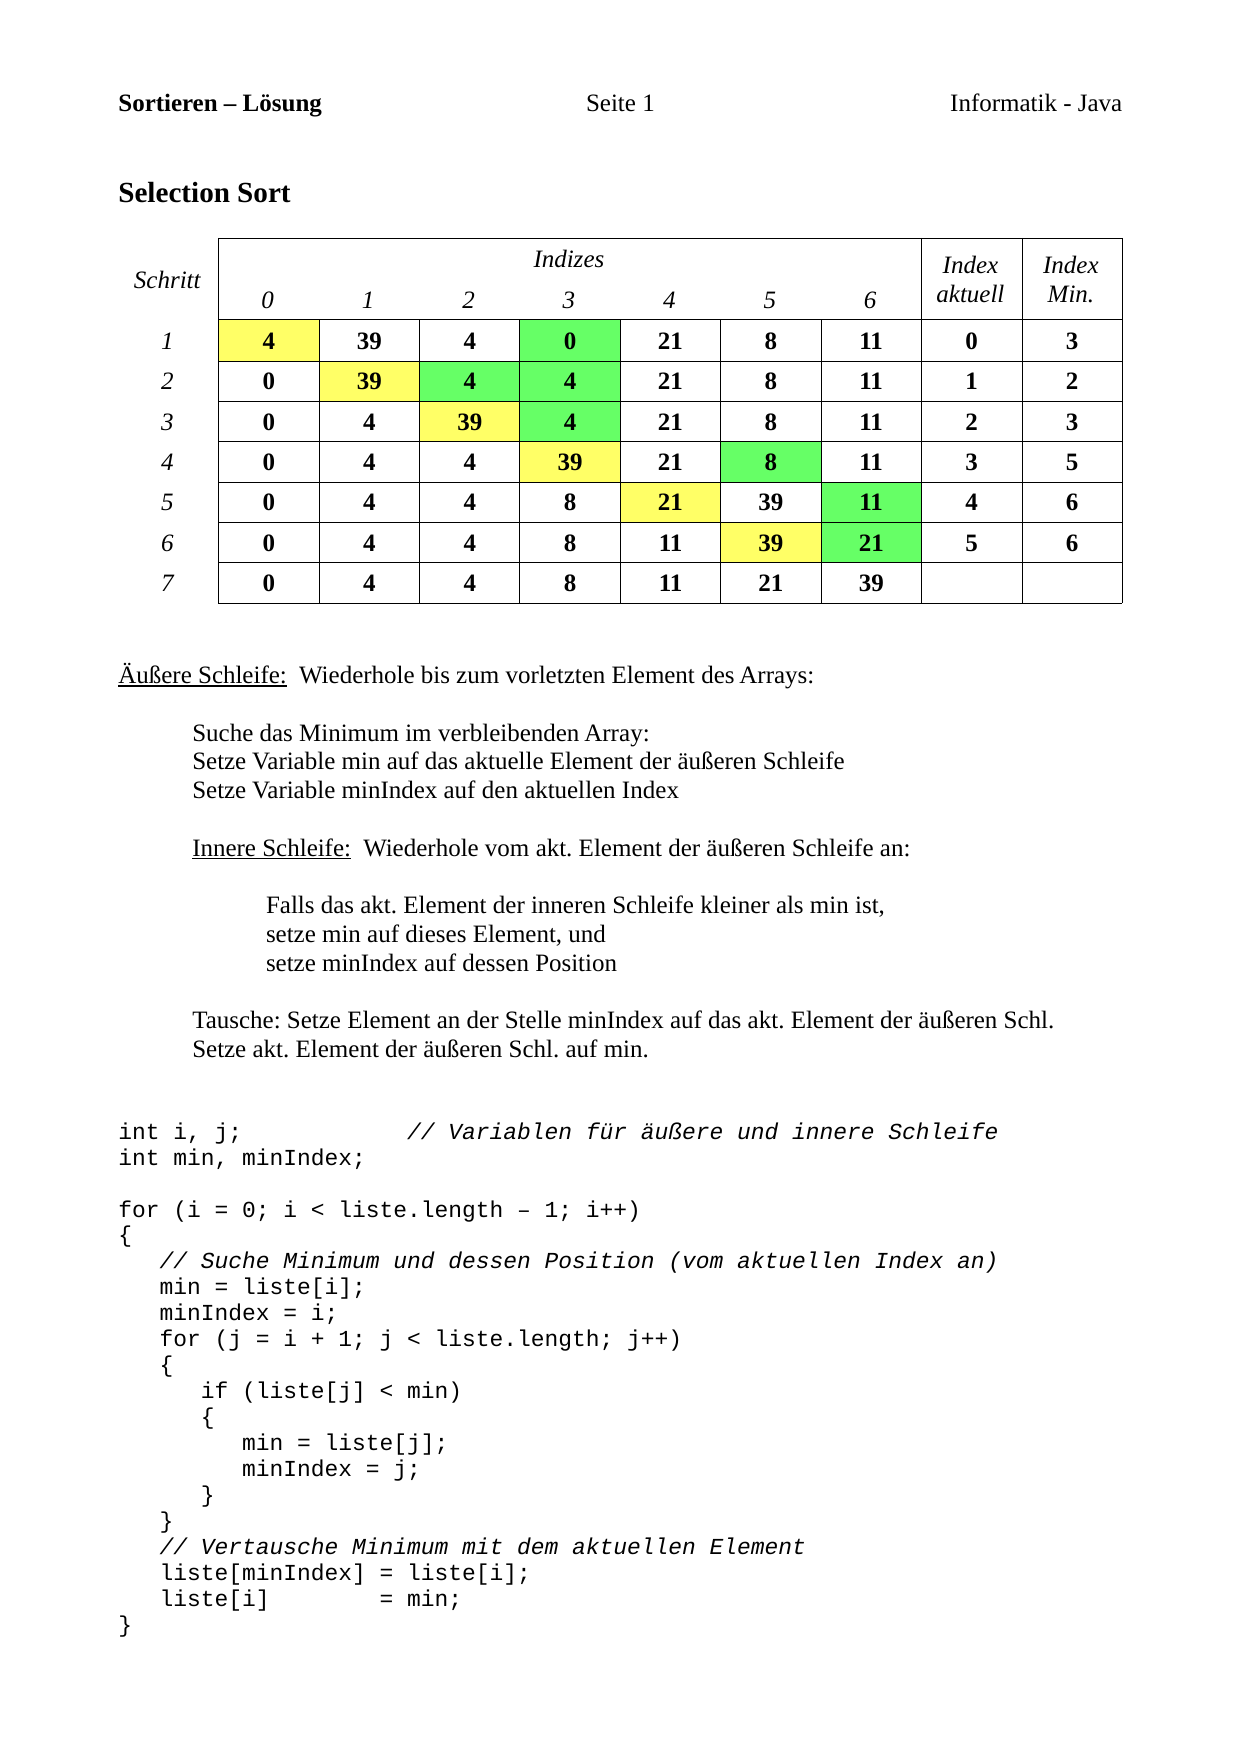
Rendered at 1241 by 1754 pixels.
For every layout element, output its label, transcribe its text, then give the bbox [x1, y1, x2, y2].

text liste[i] = min; [118, 1587, 1122, 1613]
text minIndex = i; [118, 1302, 1122, 1328]
table_cell 11 [621, 563, 720, 602]
table_cell 21 [822, 523, 921, 562]
table_cell 3 [922, 442, 1022, 482]
text Setze Variable min auf das aktuelle Element der äußeren Schleife [118, 746, 1122, 775]
text setze minIndex auf dessen Position [118, 948, 1122, 976]
table_cell 39 [721, 483, 821, 522]
table_header Index Min. [1023, 239, 1122, 319]
text { [118, 1353, 1122, 1379]
table_cell 1 [118, 319, 218, 361]
table_cell 0 [219, 442, 319, 482]
table_cell 1 [922, 362, 1022, 401]
table_cell 8 [721, 320, 821, 361]
text liste[minIndex] = liste[i]; [118, 1561, 1122, 1587]
text int min, minIndex; [118, 1146, 1122, 1172]
text Setze akt. Element der äußeren Schl. auf min. [118, 1034, 1122, 1063]
table_cell 1 [319, 279, 419, 319]
table_cell 0 [219, 523, 319, 562]
text } [118, 1613, 1122, 1639]
table_cell 6 [1023, 523, 1122, 562]
table_cell 4 [420, 563, 519, 602]
table_cell 11 [822, 362, 921, 401]
text int i, j; // Variablen für äußere und innere Schleife [118, 1120, 1122, 1146]
text } [118, 1509, 1122, 1535]
text Falls das akt. Element der inneren Schleife kleiner als min ist, setze min auf dieses Element, und [118, 890, 1122, 948]
table_cell 3 [118, 401, 218, 441]
table_cell 39 [520, 442, 620, 482]
text } [118, 1483, 1122, 1509]
table_cell 2 [922, 402, 1022, 441]
table_cell 21 [621, 320, 720, 361]
table_cell 11 [822, 320, 921, 361]
table_cell 5 [922, 523, 1022, 562]
table_cell 4 [320, 442, 419, 482]
table_cell 3 [1023, 402, 1122, 441]
text minIndex = j; [118, 1457, 1122, 1483]
table_cell 4 [420, 483, 519, 522]
text if (liste[j] < min) [118, 1379, 1122, 1405]
table_cell 39 [320, 362, 419, 401]
table_cell 39 [721, 523, 821, 562]
text Tausche: Setze Element an der Stelle minIndex auf das akt. Element der äußeren Schl. [118, 1005, 1122, 1034]
table_cell 39 [420, 402, 519, 441]
text { [118, 1405, 1122, 1431]
text Äußere Schleife: Wiederhole bis zum vorletzten Element des Arrays: [118, 660, 1122, 689]
table_cell 11 [822, 442, 921, 482]
table_cell 0 [922, 320, 1022, 361]
table_cell 11 [621, 523, 720, 562]
table_cell 39 [822, 563, 921, 602]
table_cell 0 [219, 483, 319, 522]
table_cell 6 [118, 522, 218, 562]
table_cell 7 [118, 562, 218, 602]
text { [118, 1224, 1122, 1250]
text min = liste[j]; [118, 1431, 1122, 1457]
table_cell 6 [821, 279, 921, 319]
table_cell 4 [118, 441, 218, 482]
text Innere Schleife: Wiederhole vom akt. Element der äußeren Schleife an: [118, 833, 1122, 861]
table_cell 4 [420, 320, 519, 361]
table_cell 0 [219, 362, 319, 401]
text Selection Sort [118, 176, 1122, 209]
table_cell 8 [721, 442, 821, 482]
table_cell 8 [520, 483, 620, 522]
table_cell [922, 563, 1022, 602]
table_cell 8 [520, 563, 620, 602]
table_header Indizes [219, 239, 921, 279]
text // Suche Minimum und dessen Position (vom aktuellen Index an) [118, 1250, 1122, 1276]
table_cell 0 [219, 563, 319, 602]
table_cell 8 [721, 402, 821, 441]
table_cell 4 [420, 362, 519, 401]
table_header Schritt [118, 238, 218, 319]
table_cell 0 [219, 402, 319, 441]
text Suche das Minimum im verbleibenden Array: [118, 718, 1122, 746]
table_cell 4 [420, 442, 519, 482]
text Setze Variable minIndex auf den aktuellen Index [118, 775, 1122, 804]
table_cell 4 [320, 563, 419, 602]
table_cell 0 [219, 279, 319, 319]
table_cell 21 [721, 563, 821, 602]
table_cell 8 [721, 362, 821, 401]
text for (j = i + 1; j < liste.length; j++) [118, 1328, 1122, 1353]
table_cell 4 [922, 483, 1022, 522]
table_cell 11 [822, 402, 921, 441]
table_cell 4 [320, 402, 419, 441]
table_cell 5 [118, 482, 218, 522]
table_cell 4 [520, 402, 620, 441]
table_cell 21 [621, 442, 720, 482]
table_cell 5 [1023, 442, 1122, 482]
table_cell 11 [822, 483, 921, 522]
text min = liste[i]; [118, 1276, 1122, 1302]
table_cell 4 [320, 483, 419, 522]
text for (i = 0; i < liste.length – 1; i++) [118, 1198, 1122, 1224]
table_cell 21 [621, 483, 720, 522]
table_cell 3 [1023, 320, 1122, 361]
table_cell 21 [621, 402, 720, 441]
table_cell 2 [1023, 362, 1122, 401]
text // Vertausche Minimum mit dem aktuellen Element [118, 1535, 1122, 1561]
table_cell 5 [720, 279, 821, 319]
table_cell [1023, 563, 1122, 602]
table_cell 2 [118, 361, 218, 401]
table_cell 2 [419, 279, 519, 319]
table_cell 39 [320, 320, 419, 361]
table_cell 3 [520, 279, 620, 319]
table_cell 4 [620, 279, 720, 319]
table_cell 4 [219, 320, 319, 361]
table_cell 21 [621, 362, 720, 401]
table_cell 4 [420, 523, 519, 562]
table_cell 0 [520, 320, 620, 361]
table_cell 4 [320, 523, 419, 562]
table_cell 6 [1023, 483, 1122, 522]
table_cell 8 [520, 523, 620, 562]
table_cell 4 [520, 362, 620, 401]
table_header Index aktuell [922, 239, 1022, 319]
